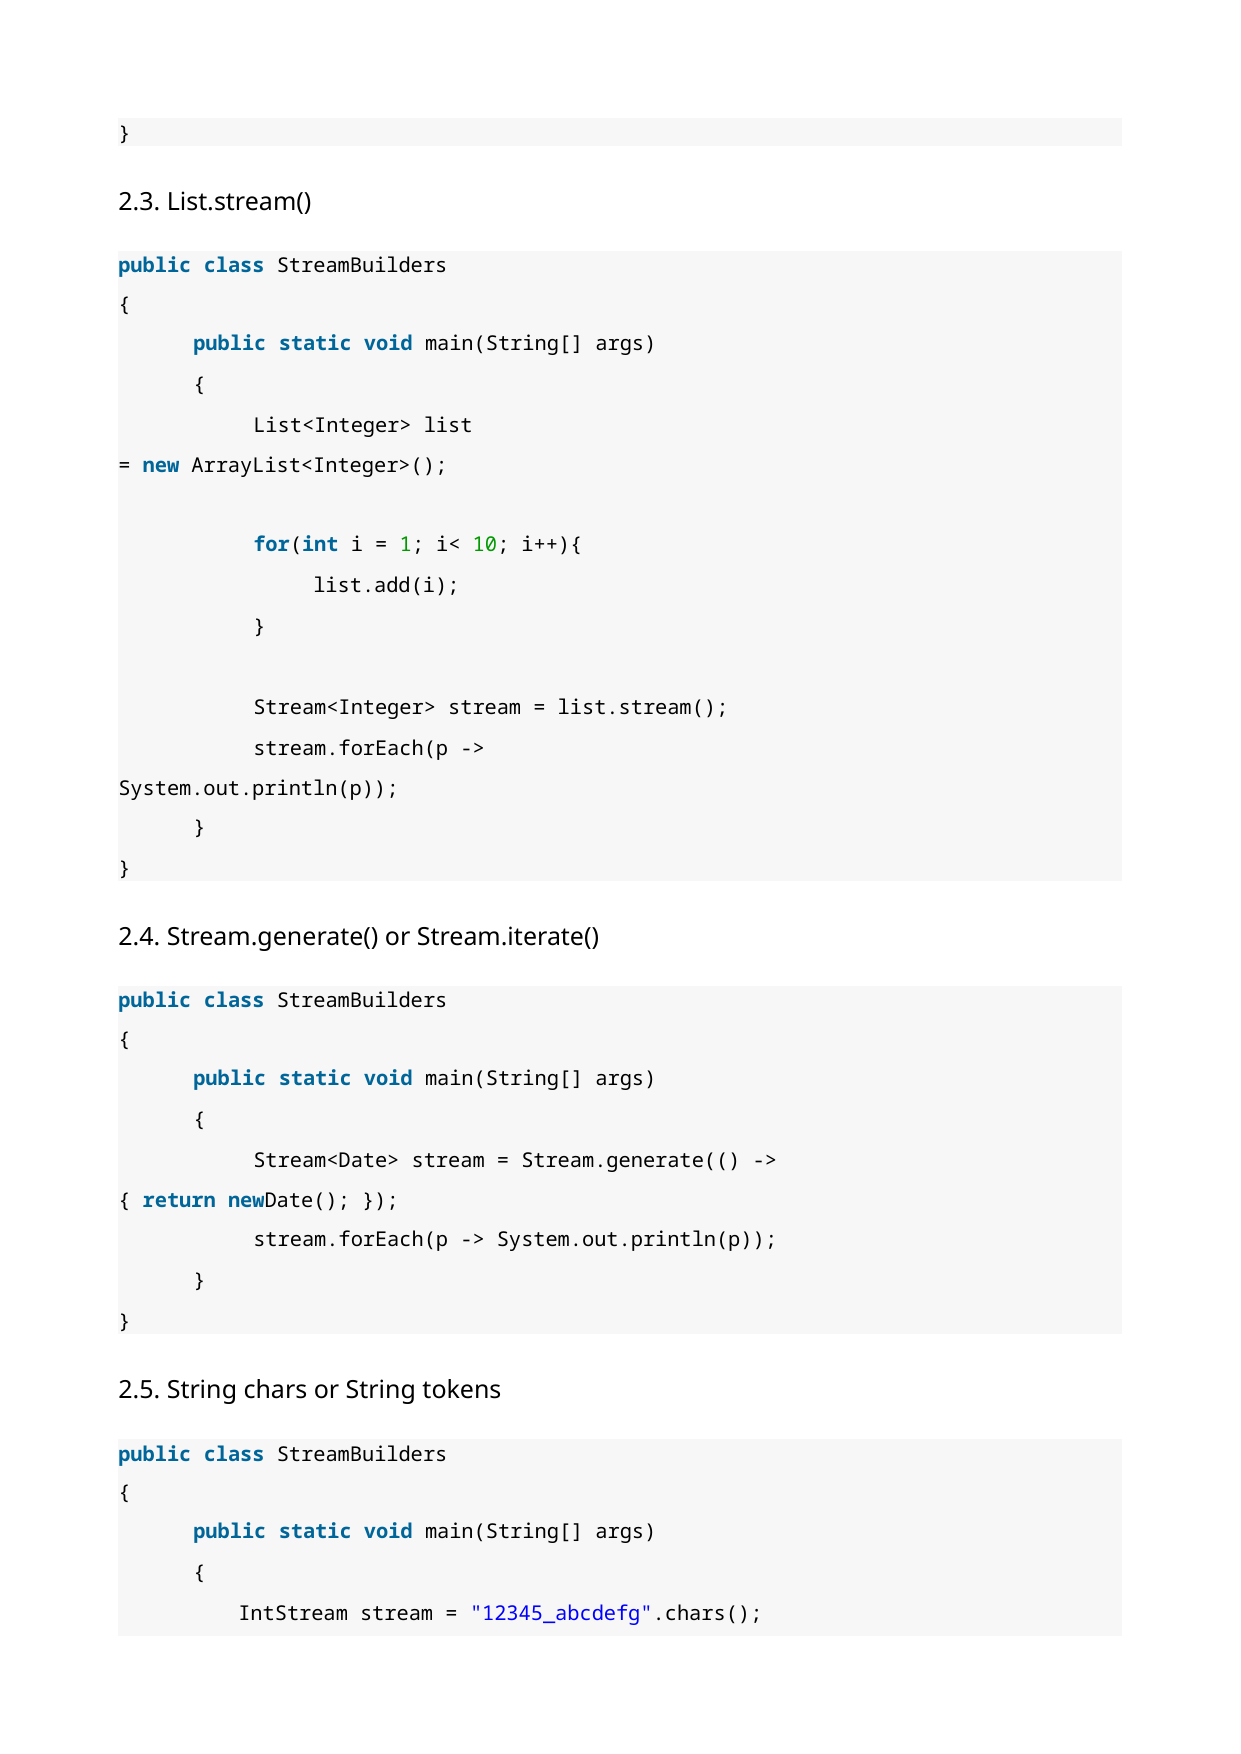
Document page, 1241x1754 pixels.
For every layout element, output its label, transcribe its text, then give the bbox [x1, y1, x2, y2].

table_header public class StreamBuilders { public static void main(String[] args) { List<Integer> list = new ArrayList<Integer>(); for(int i = 1; i< 10; i++){ list.add(i); } Stream<Integer> stream = list.stream(); stream.forEach(p -> System.out.println(p)); } } [118, 251, 771, 881]
subtitle 2.5. String chars or String tokens [118, 1372, 1122, 1406]
subtitle 2.4. Stream.generate() or Stream.iterate() [118, 919, 1122, 953]
table_header } [118, 118, 1046, 146]
table_header public class StreamBuilders { public static void main(String[] args) { IntStream stream = "12345_abcdefg".chars(); [118, 1439, 866, 1628]
table_header public class StreamBuilders { public static void main(String[] args) { Stream<Date> stream = Stream.generate(() -> { return newDate(); }); stream.forEach(p -> System.out.println(p)); } } [118, 986, 1005, 1334]
subtitle 2.3. List.stream() [118, 183, 1122, 217]
